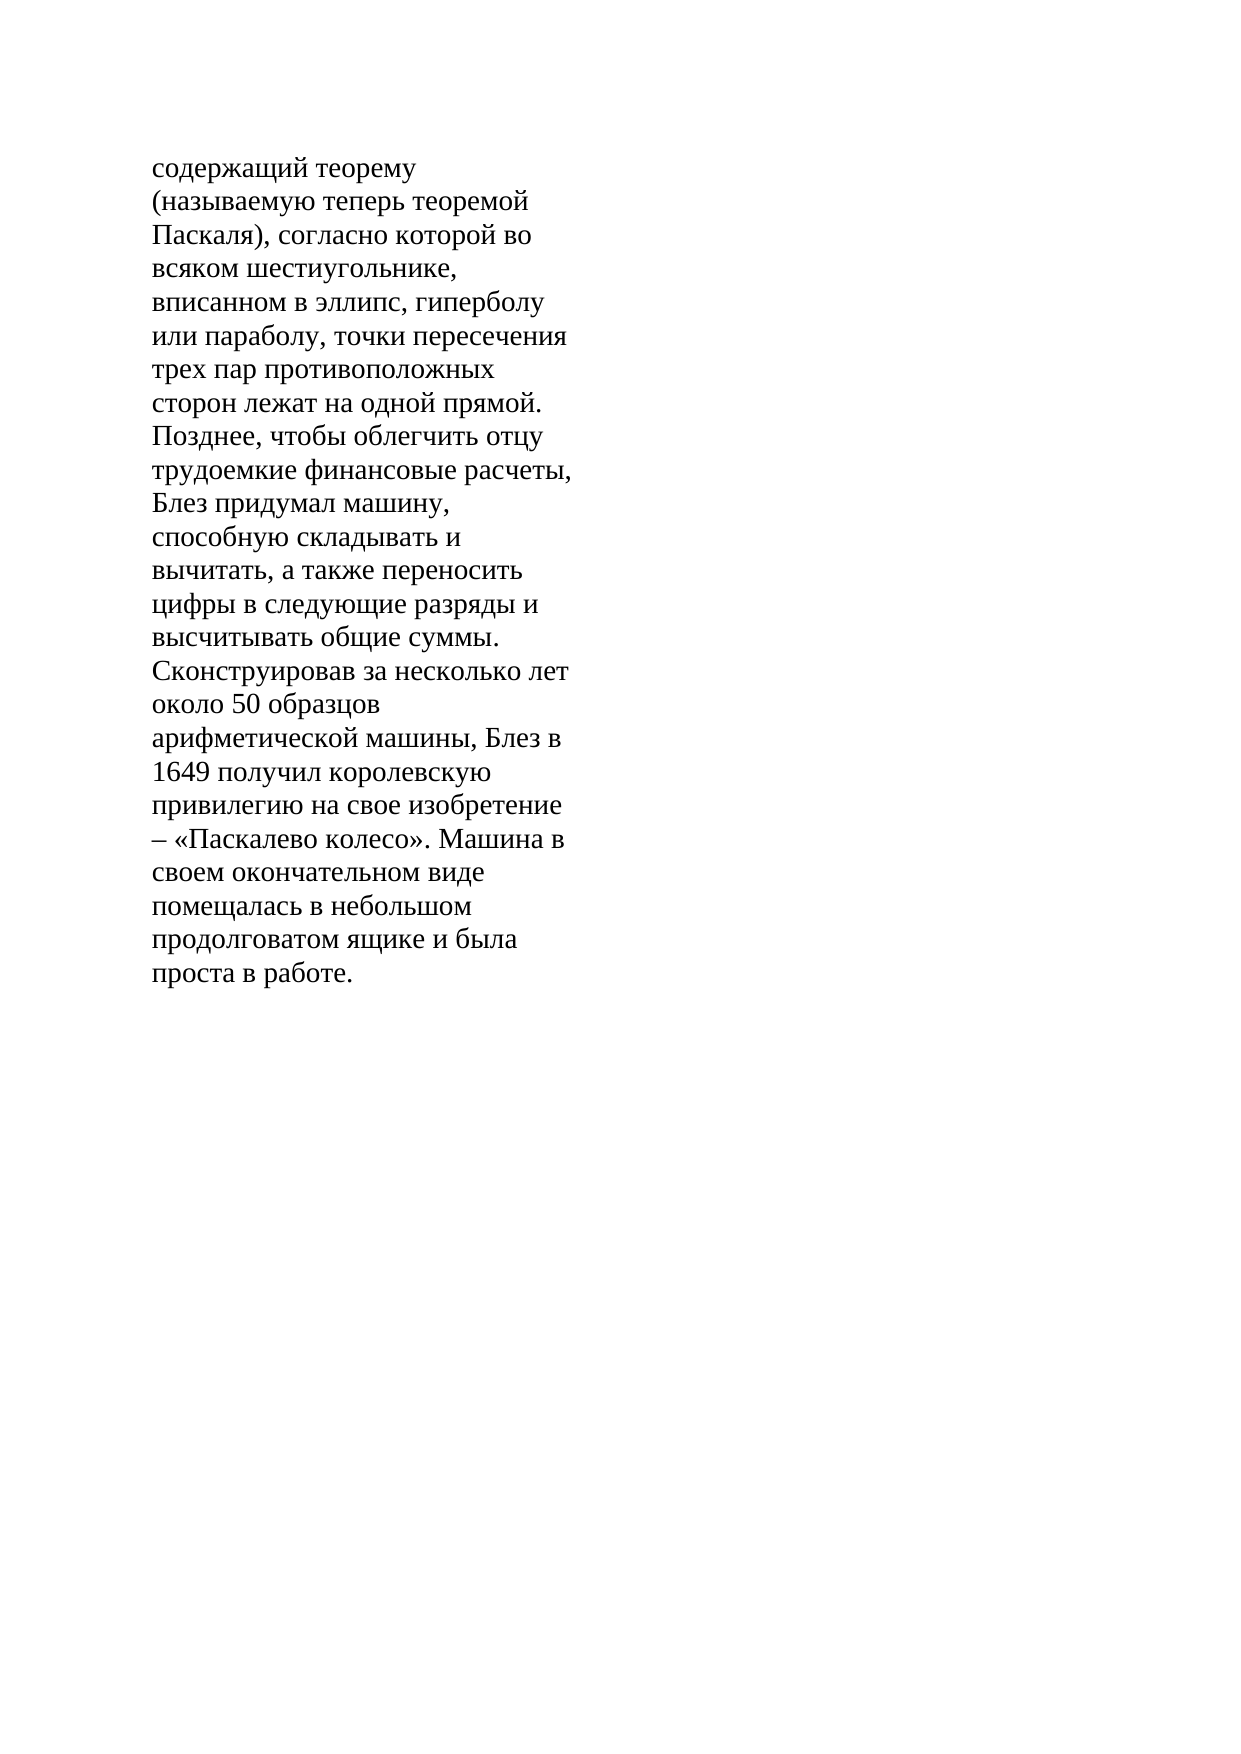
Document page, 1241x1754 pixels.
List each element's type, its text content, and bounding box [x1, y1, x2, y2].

list содержащий теорему (называемую теперь теоремой Паскаля), согласно которой во всяком шестиугольнике, вписанном в эллипс, гиперболу или параболу, точки пересечения трех пар противоположных сторон лежат на одной прямой. Позднее, чтобы облегчить отцу трудоемкие финансовые расчеты, Блез придумал машину, способную складывать и вычитать, а также переносить цифры в следующие разряды и высчитывать общие суммы. Сконструировав за несколько лет около 50 образцов арифметической машины, Блез в 1649 получил королевскую привилегию на свое изобретение – «Паскалево колесо». Машина в своем окончательном виде помещалась в небольшом продолговатом ящике и была проста в работе. [152, 150, 583, 988]
